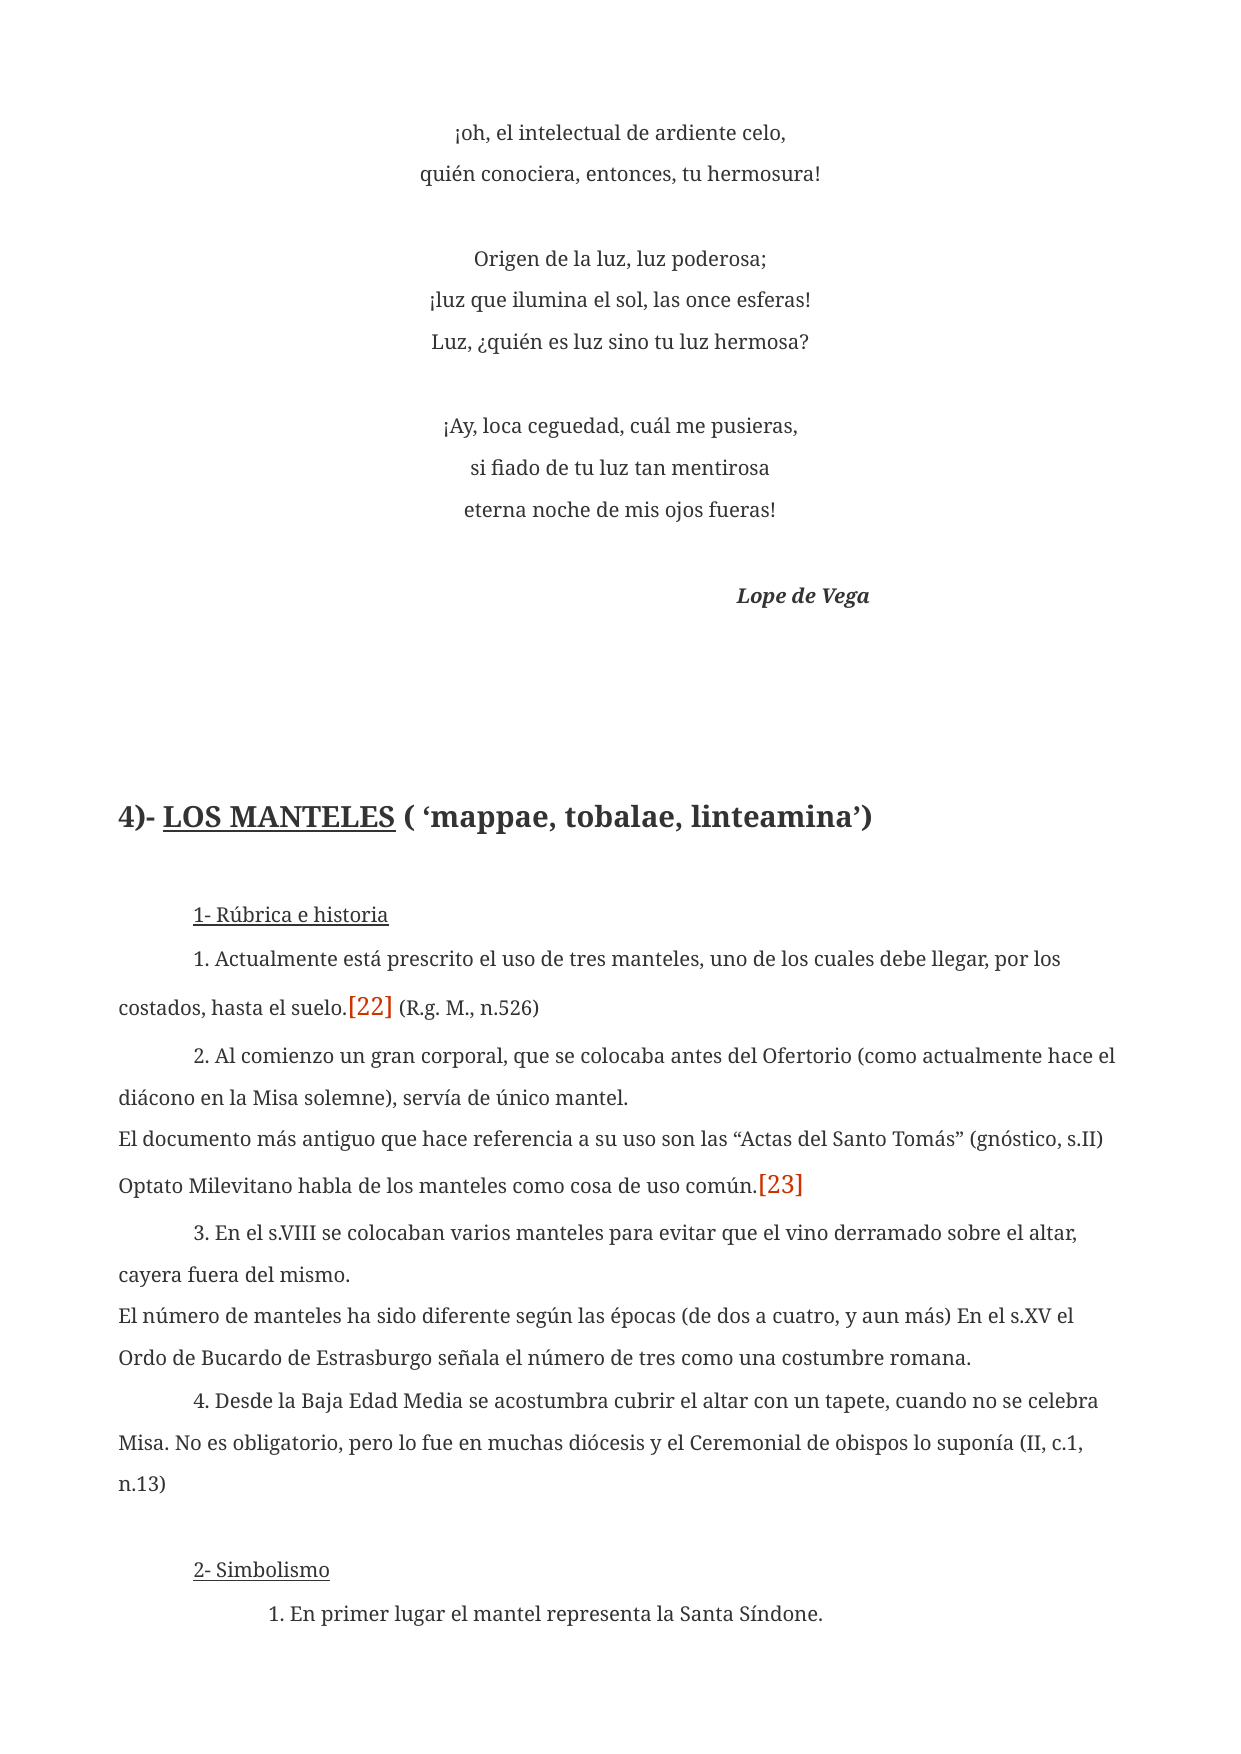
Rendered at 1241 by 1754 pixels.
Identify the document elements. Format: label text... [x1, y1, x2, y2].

text 2- Simbolismo [118, 1554, 1122, 1584]
text 4)- LOS MANTELES ( ‘mappae, tobalae, linteamina’) [118, 796, 1122, 836]
text Optato Milevitano habla de los manteles como cosa de uso común.[23] [118, 1166, 1122, 1200]
text ¡oh, el intelectual de ardiente celo, [118, 118, 1122, 146]
text si fiado de tu luz tan mentirosa [118, 454, 1122, 481]
text 3. En el s.VIII se colocaban varios manteles para evitar que el vino derramado sobre el altar, cayera fuera del mismo. [118, 1217, 1122, 1288]
text 2. Al comienzo un gran corporal, que se colocaba antes del Ofertorio (como actualmente hace el diácono en la Misa solemne), servía de único mantel. [118, 1040, 1122, 1111]
text El documento más antiguo que hace referencia a su uso son las “Actas del Santo Tomás” (gnóstico, s.II) [118, 1125, 1122, 1152]
text eterna noche de mis ojos fueras! [118, 495, 1122, 523]
text 1. En primer lugar el mantel representa la Santa Síndone. [118, 1598, 1122, 1628]
text 4. Desde la Baja Edad Media se acostumbra cubrir el altar con un tapete, cuando no se celebra Misa. No es obligatorio, pero lo fue en muchas diócesis y el Ceremonial de obispos lo suponía (II, c.1, n.13) [118, 1385, 1122, 1498]
text 1- Rúbrica e historia [118, 899, 1122, 928]
text ¡Ay, loca ceguedad, cuál me pusieras, [118, 412, 1122, 440]
text El número de manteles ha sido diferente según las épocas (de dos a cuatro, y aun más) En el s.XV el Ordo de Bucardo de Estrasburgo señala el número de tres como una costumbre romana. [118, 1302, 1122, 1371]
text Luz, ¿quién es luz sino tu luz hermosa? [118, 327, 1122, 355]
text ¡luz que ilumina el sol, las once esferas! [118, 286, 1122, 314]
text quién conociera, entonces, tu hermosura! [118, 160, 1122, 187]
text Origen de la luz, luz poderosa; [118, 244, 1122, 272]
text 1. Actualmente está prescrito el uso de tres manteles, uno de los cuales debe llegar, por los costados, hasta el suelo.[22] (R.g. M., n.526) [118, 943, 1122, 1023]
text Lope de Vega [118, 580, 1122, 609]
